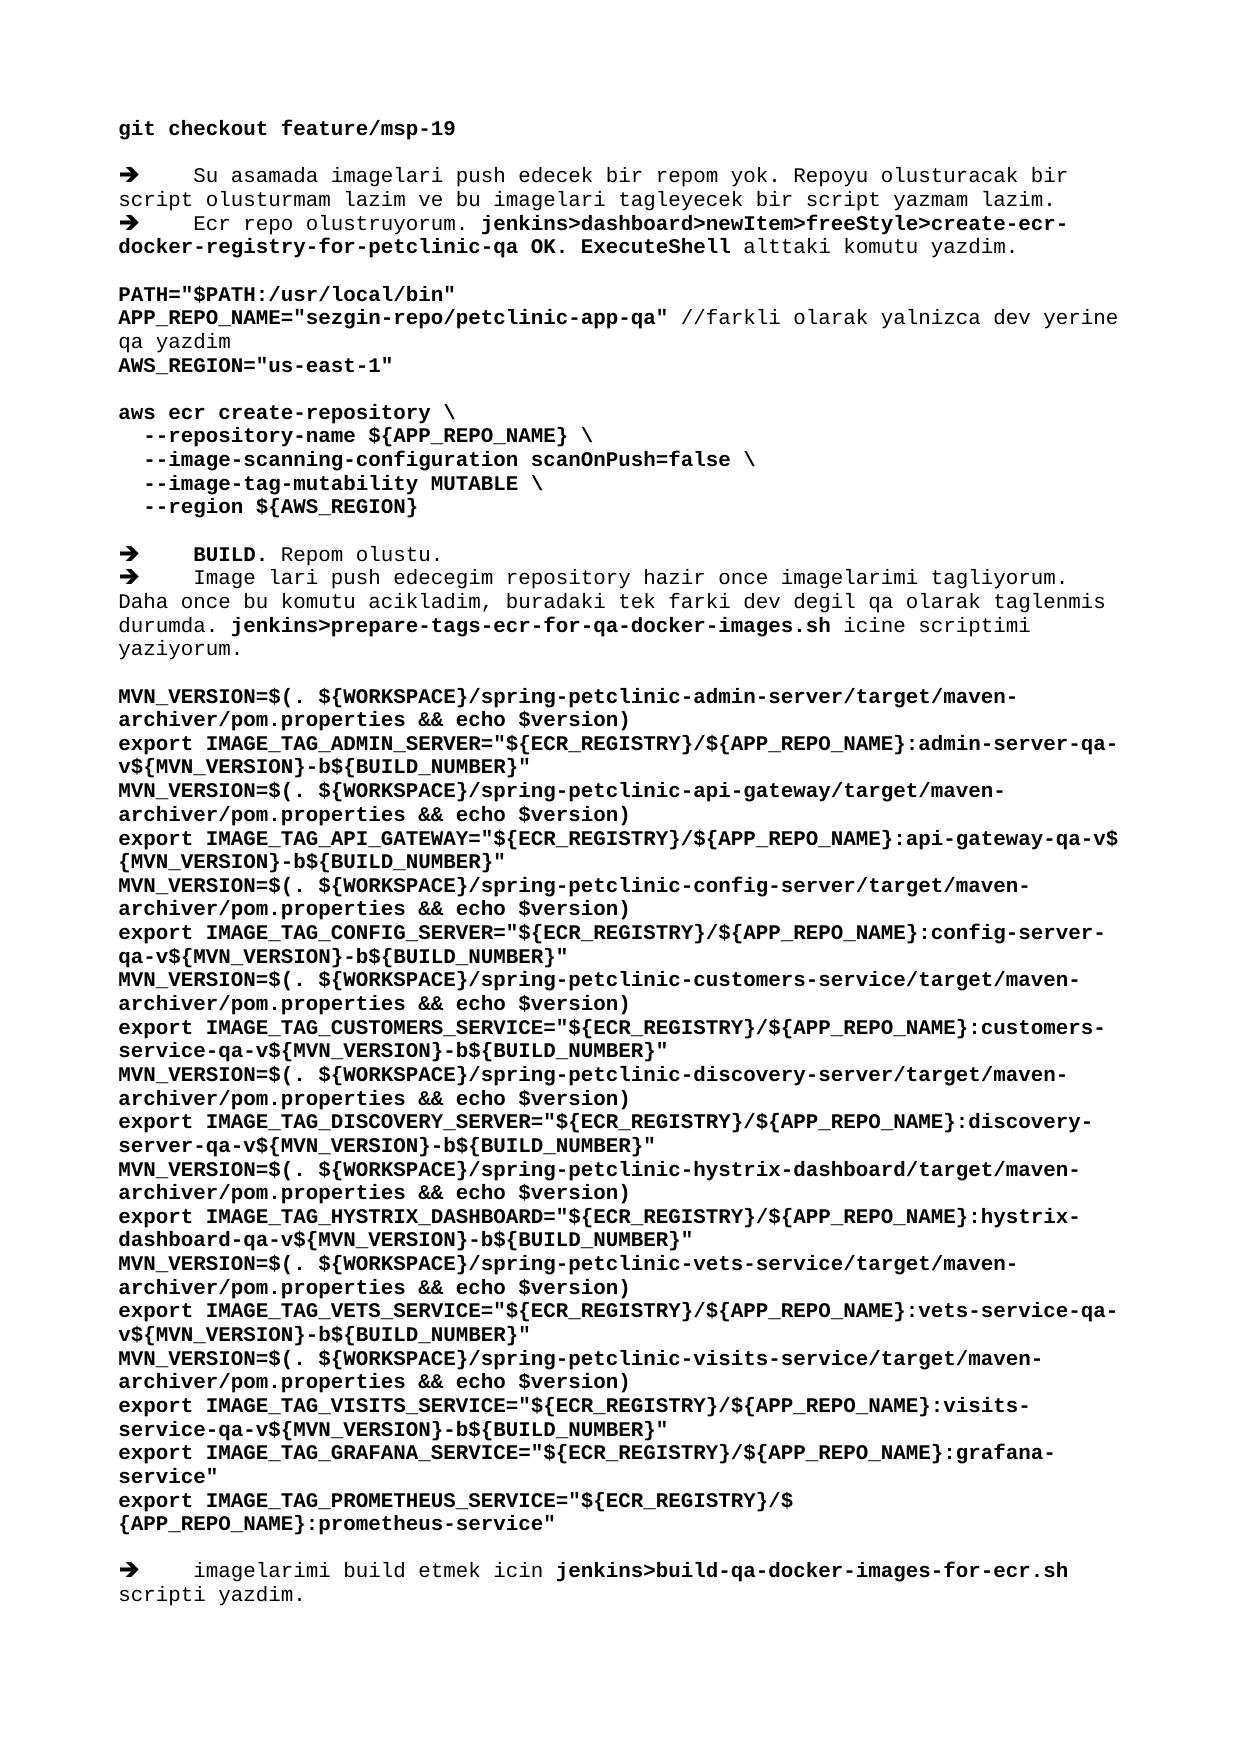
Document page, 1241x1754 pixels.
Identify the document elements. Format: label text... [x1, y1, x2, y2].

text export IMAGE_TAG_HYSTRIX_DASHBOARD="${ECR_REGISTRY}/${APP_REPO_NAME}:hystrix-dashboard-qa-v${MVN_VERSION}-b${BUILD_NUMBER}" [118, 1206, 1122, 1253]
text MVN_VERSION=$(. ${WORKSPACE}/spring-petclinic-visits-service/target/maven-archiver/pom.properties && echo $version) [118, 1348, 1122, 1395]
text APP_REPO_NAME="sezgin-repo/petclinic-app-qa" //farkli olarak yalnizca dev yerine qa yazdim [118, 307, 1122, 354]
text export IMAGE_TAG_ADMIN_SERVER="${ECR_REGISTRY}/${APP_REPO_NAME}:admin-server-qa-v${MVN_VERSION}-b${BUILD_NUMBER}" [118, 733, 1122, 780]
text --repository-name ${APP_REPO_NAME} \ [118, 426, 1122, 449]
text MVN_VERSION=$(. ${WORKSPACE}/spring-petclinic-customers-service/target/maven-archiver/pom.properties && echo $version) [118, 969, 1122, 1017]
text MVN_VERSION=$(. ${WORKSPACE}/spring-petclinic-config-server/target/maven-archiver/pom.properties && echo $version) [118, 875, 1122, 922]
text export IMAGE_TAG_CUSTOMERS_SERVICE="${ECR_REGISTRY}/${APP_REPO_NAME}:customers-service-qa-v${MVN_VERSION}-b${BUILD_NUMBER}" [118, 1017, 1122, 1064]
text MVN_VERSION=$(. ${WORKSPACE}/spring-petclinic-admin-server/target/maven-archiver/pom.properties && echo $version) [118, 686, 1122, 733]
list imagelarimi build etmek icin jenkins>build-qa-docker-images-for-ecr.sh scripti yazdim. [118, 1561, 1122, 1608]
text git checkout feature/msp-19 [118, 118, 1122, 142]
text MVN_VERSION=$(. ${WORKSPACE}/spring-petclinic-hystrix-dashboard/target/maven-archiver/pom.properties && echo $version) [118, 1158, 1122, 1206]
text AWS_REGION="us-east-1" [118, 354, 1122, 378]
text MVN_VERSION=$(. ${WORKSPACE}/spring-petclinic-api-gateway/target/maven-archiver/pom.properties && echo $version) [118, 780, 1122, 827]
text MVN_VERSION=$(. ${WORKSPACE}/spring-petclinic-vets-service/target/maven-archiver/pom.properties && echo $version) [118, 1253, 1122, 1300]
text export IMAGE_TAG_PROMETHEUS_SERVICE="${ECR_REGISTRY}/${APP_REPO_NAME}:prometheus-service" [118, 1489, 1122, 1537]
text --image-scanning-configuration scanOnPush=false \ [118, 449, 1122, 473]
list Su asamada imagelari push edecek bir repom yok. Repoyu olusturacak bir script olusturmam lazim ve bu imagelari tagleyecek bir script yazmam lazim. [118, 165, 1122, 213]
text export IMAGE_TAG_VETS_SERVICE="${ECR_REGISTRY}/${APP_REPO_NAME}:vets-service-qa-v${MVN_VERSION}-b${BUILD_NUMBER}" [118, 1300, 1122, 1348]
text MVN_VERSION=$(. ${WORKSPACE}/spring-petclinic-discovery-server/target/maven-archiver/pom.properties && echo $version) [118, 1064, 1122, 1111]
text export IMAGE_TAG_API_GATEWAY="${ECR_REGISTRY}/${APP_REPO_NAME}:api-gateway-qa-v${MVN_VERSION}-b${BUILD_NUMBER}" [118, 827, 1122, 875]
text export IMAGE_TAG_DISCOVERY_SERVER="${ECR_REGISTRY}/${APP_REPO_NAME}:discovery-server-qa-v${MVN_VERSION}-b${BUILD_NUMBER}" [118, 1111, 1122, 1158]
text export IMAGE_TAG_GRAFANA_SERVICE="${ECR_REGISTRY}/${APP_REPO_NAME}:grafana-service" [118, 1442, 1122, 1489]
text export IMAGE_TAG_CONFIG_SERVER="${ECR_REGISTRY}/${APP_REPO_NAME}:config-server-qa-v${MVN_VERSION}-b${BUILD_NUMBER}" [118, 922, 1122, 969]
text --region ${AWS_REGION} [118, 496, 1122, 520]
text PATH="$PATH:/usr/local/bin" [118, 284, 1122, 307]
list Ecr repo olustruyorum. jenkins>dashboard>newItem>freeStyle>create-ecr-docker-registry-for-petclinic-qa OK. ExecuteShell alttaki komutu yazdim. [118, 213, 1122, 260]
list Image lari push edecegim repository hazir once imagelarimi tagliyorum. Daha once bu komutu acikladim, buradaki tek farki dev degil qa olarak taglenmis durumda. jenkins>prepare-tags-ecr-for-qa-docker-images.sh icine scriptimi yaziyorum. [118, 567, 1122, 662]
text export IMAGE_TAG_VISITS_SERVICE="${ECR_REGISTRY}/${APP_REPO_NAME}:visits-service-qa-v${MVN_VERSION}-b${BUILD_NUMBER}" [118, 1395, 1122, 1442]
list BUILD. Repom olustu. [118, 544, 1122, 567]
text aws ecr create-repository \ [118, 402, 1122, 426]
text --image-tag-mutability MUTABLE \ [118, 473, 1122, 496]
